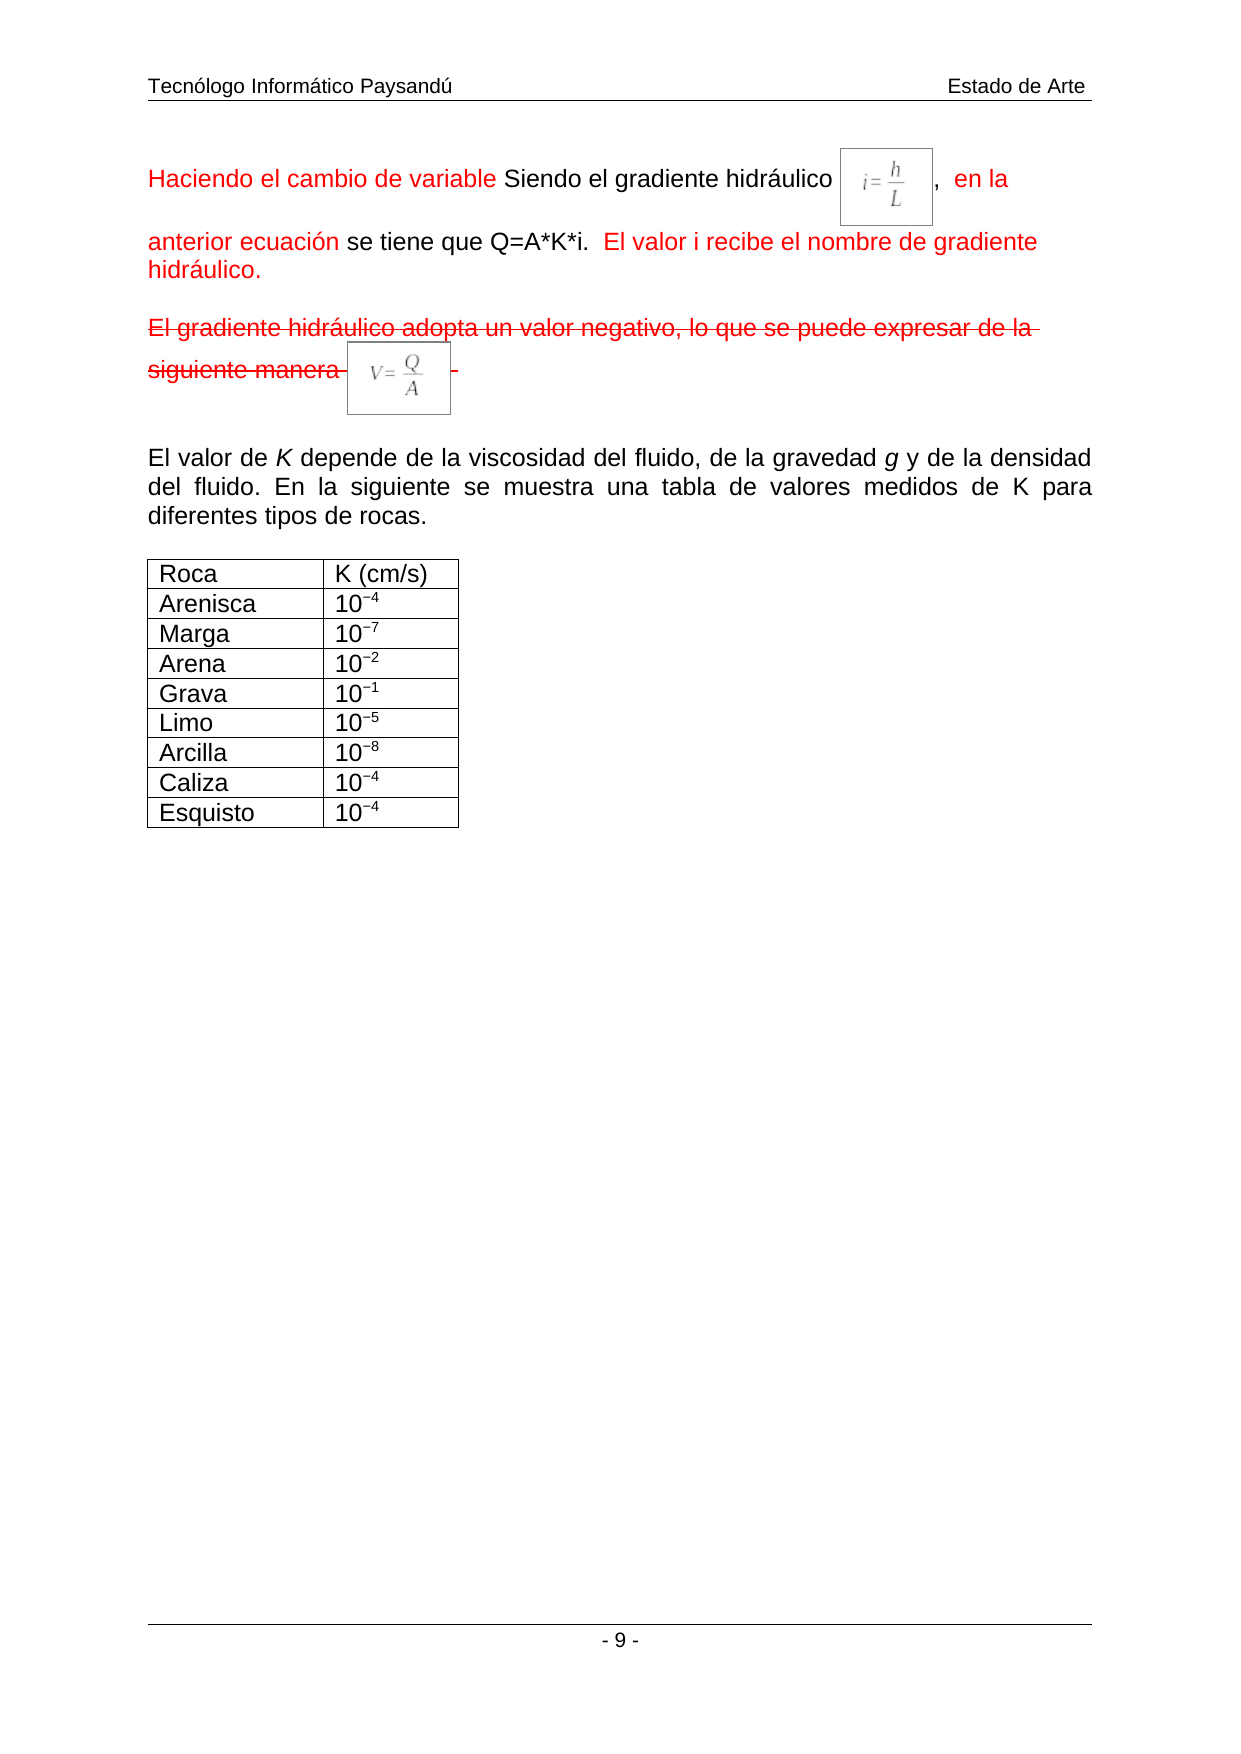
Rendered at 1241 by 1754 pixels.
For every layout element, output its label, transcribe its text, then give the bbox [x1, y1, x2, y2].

table_cell 10−4 [324, 589, 458, 618]
table_cell 10−1 [324, 679, 458, 707]
text El valor de K depende de la viscosidad del fluido, de la gravedad g y de la densidad del fluido. En la siguiente se muestra una tabla de valores medidos de K para diferentes tipos de rocas. [148, 443, 1092, 530]
table_cell 10−4 [324, 768, 458, 797]
table_cell Arena [148, 649, 323, 678]
table_cell 10−5 [324, 709, 458, 737]
table_cell Limo [148, 709, 323, 737]
text El gradiente hidráulico adopta un valor negativo, lo que se puede expresar de la siguiente manera [148, 313, 1092, 415]
table_cell Marga [148, 619, 323, 648]
table_cell 10−8 [324, 738, 458, 767]
table_cell Grava [148, 679, 323, 707]
table_header Roca [148, 560, 323, 588]
table_cell Esquisto [148, 798, 323, 827]
table_header K (cm/s) [324, 560, 458, 588]
table_cell 10−7 [324, 619, 458, 648]
table_cell 10−4 [324, 798, 458, 827]
text Haciendo el cambio de variable Siendo el gradiente hidráulico , en la anterior ecuación se tiene que Q=A*K*i. El valor i recibe el nombre de gradiente hidráulico. [148, 148, 1092, 284]
table_cell 10−2 [324, 649, 458, 678]
table_cell Arcilla [148, 738, 323, 767]
table_cell Caliza [148, 768, 323, 797]
table_cell Arenisca [148, 589, 323, 618]
